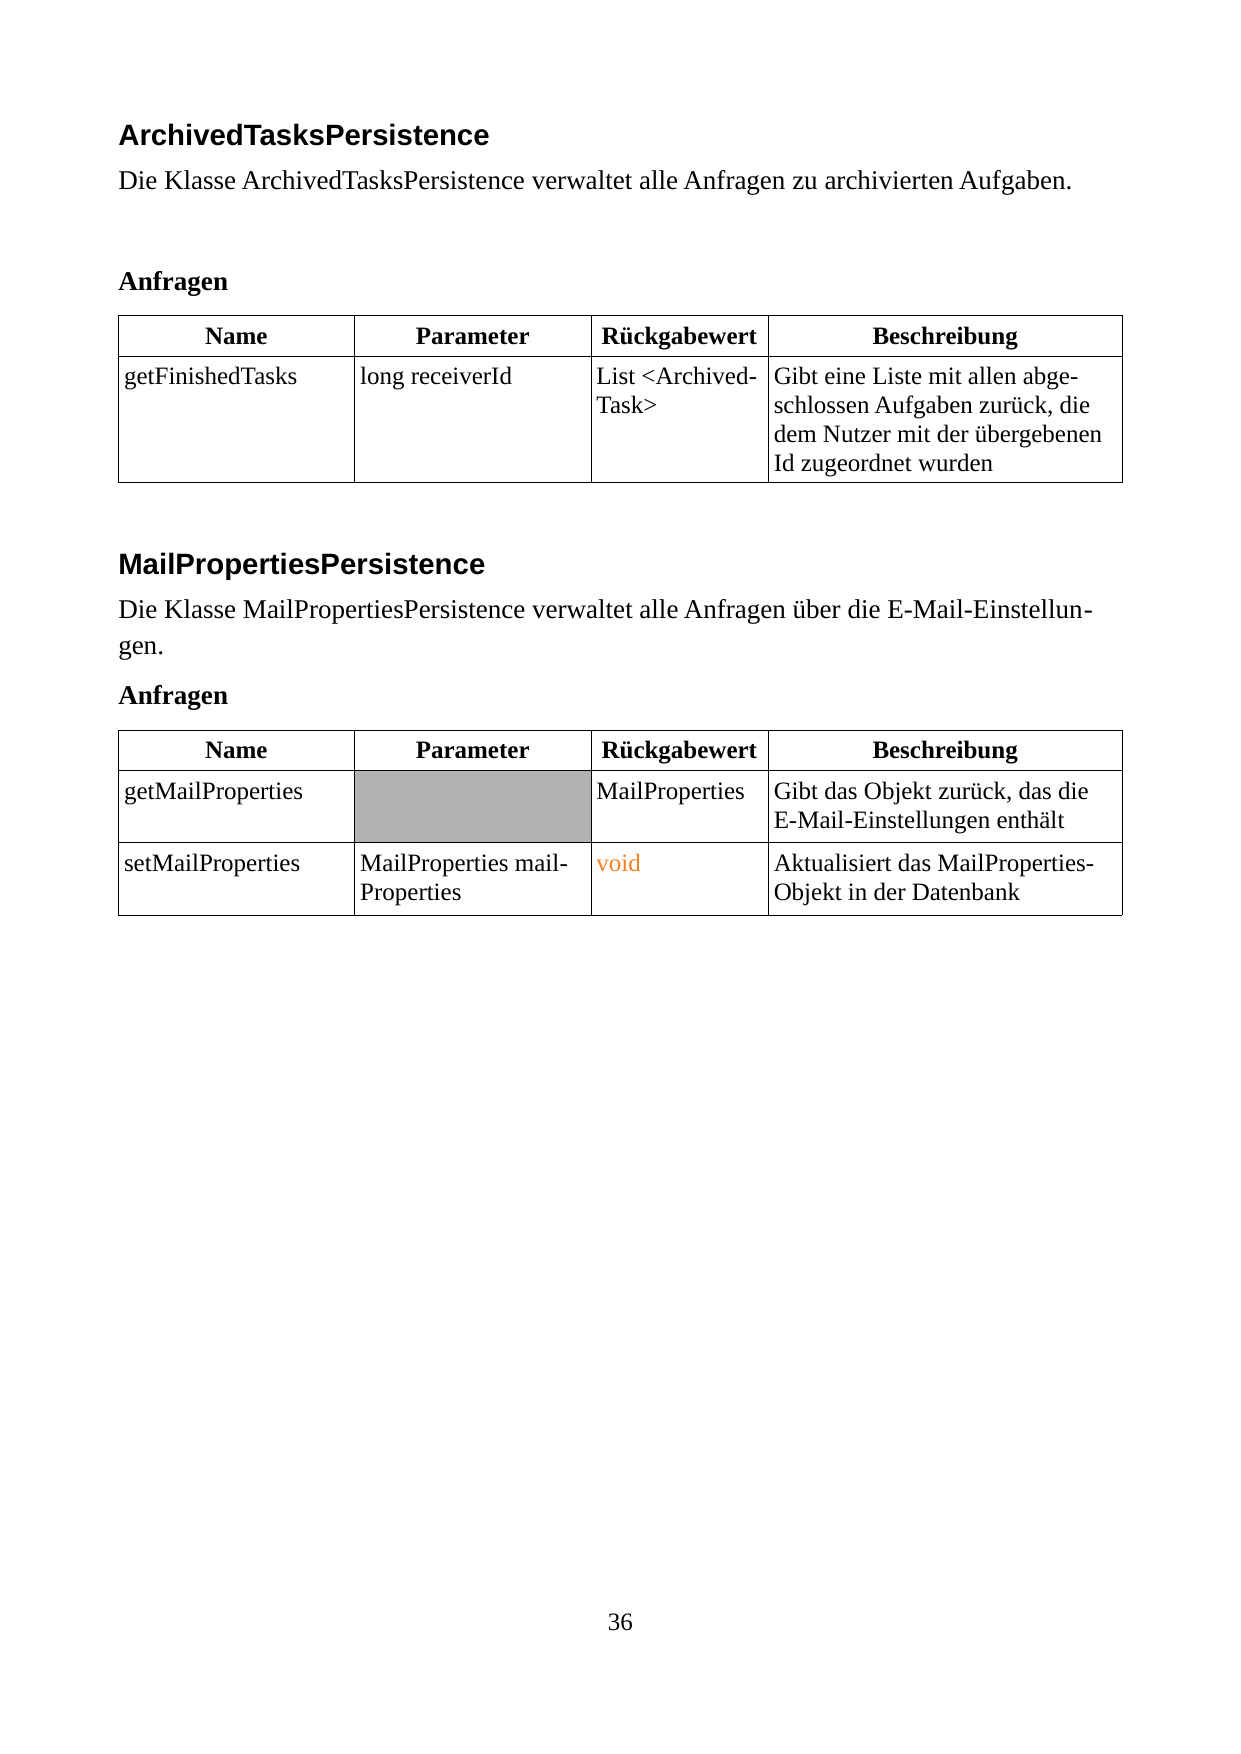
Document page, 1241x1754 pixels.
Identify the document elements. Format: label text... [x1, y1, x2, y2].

table_cell Gibt eine Liste mit allen abge­schlossen Aufgaben zurück, die dem Nutzer mit der übergebenen Id zugeordnet wurden [769, 357, 1122, 482]
table_cell Gibt das Objekt zurück, das die E-Mail-Einstellungen enthält [769, 771, 1122, 842]
table_cell MailProperties [592, 771, 768, 842]
table_cell MailProperties mail­Properties [355, 843, 591, 914]
subtitle ArchivedTasksPersistence [118, 118, 1122, 152]
table_cell Aktualisiert das MailProperties-Objekt in der Datenbank [769, 843, 1122, 914]
table_header Parameter [355, 731, 591, 770]
table_cell getMailProperties [119, 771, 354, 842]
subtitle MailPropertiesPersistence [118, 547, 1122, 581]
table_header Name [119, 731, 354, 770]
table_cell void [592, 843, 768, 914]
table_cell getFinishedTasks [119, 357, 354, 482]
text Anfragen [118, 265, 1122, 296]
table_header Beschreibung [769, 316, 1122, 356]
text Die Klasse ArchivedTasksPersistence verwaltet alle Anfragen zu archivierten Aufgaben. [118, 164, 1122, 196]
text Die Klasse MailPropertiesPersistence verwaltet alle Anfragen über die E-Mail-Einstellun­gen. [118, 593, 1122, 660]
text Anfragen [118, 679, 1122, 711]
table_cell List <Archived­Task> [592, 357, 768, 482]
table_header Parameter [355, 316, 591, 356]
table_cell setMailProperties [119, 843, 354, 914]
table_cell [355, 771, 591, 842]
table_header Rückgabewert [592, 316, 768, 356]
table_header Rückgabewert [592, 731, 768, 770]
table_cell long receiverId [355, 357, 591, 482]
table_header Name [119, 316, 354, 356]
table_header Beschreibung [769, 731, 1122, 770]
